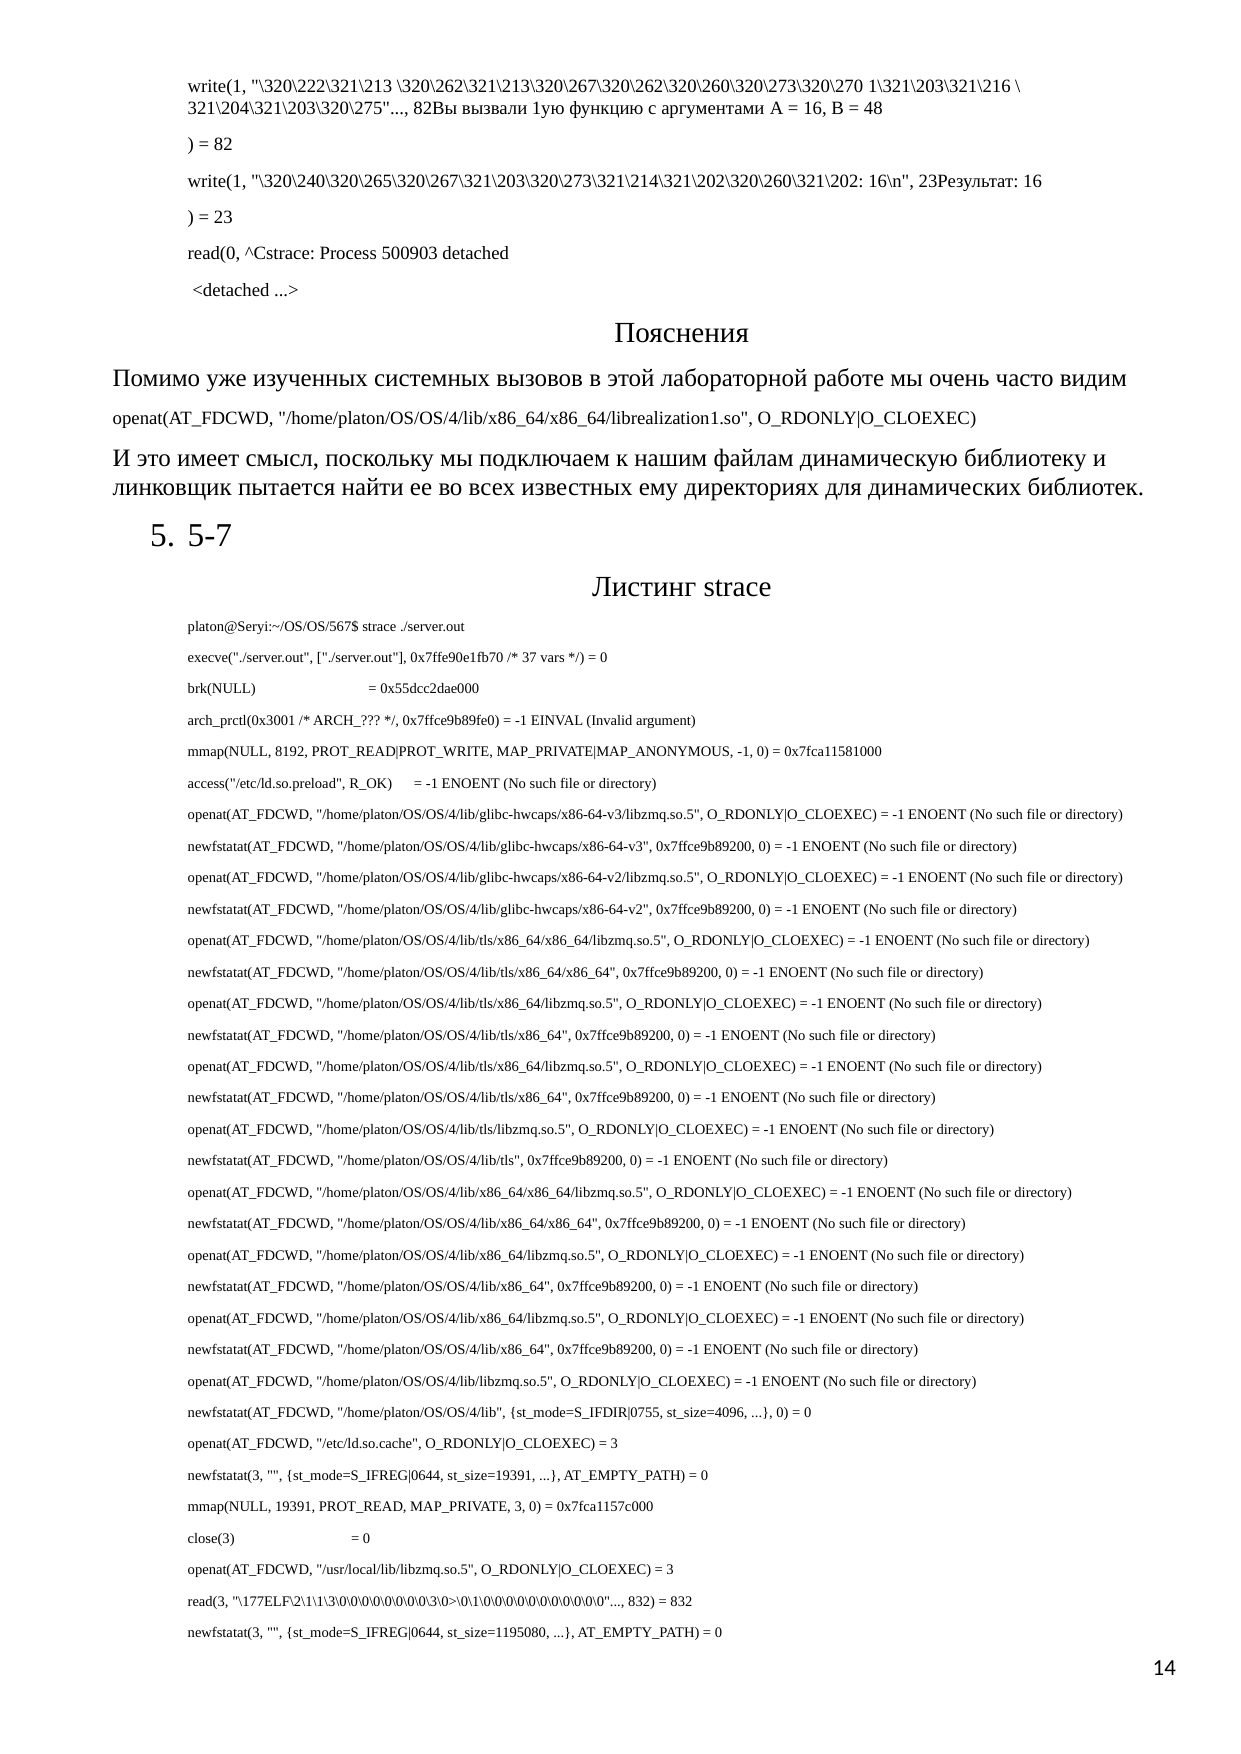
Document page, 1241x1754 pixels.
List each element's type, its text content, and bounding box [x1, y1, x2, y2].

text write(1, "\320\222\321\213 \320\262\321\213\320\267\320\262\320\260\320\273\320\270 1\321\203\321\216 \321\204\321\203\320\275"..., 82Вы вызвали 1ую функцию с аргументами A = 16, B = 48 [187, 75, 1176, 118]
text execve("./server.out", ["./server.out"], 0x7ffe90e1fb70 /* 37 vars */) = 0 [187, 649, 1176, 666]
text ) = 23 [187, 206, 1176, 227]
text <detached ...> [187, 278, 1176, 300]
text Листинг strace [187, 569, 1176, 602]
text brk(NULL) = 0x55dcc2dae000 [187, 680, 1176, 697]
text read(3, "\177ELF\2\1\1\3\0\0\0\0\0\0\0\0\3\0>\0\1\0\0\0\0\0\0\0\0\0\0\0"..., 832) = 832 [187, 1593, 1176, 1609]
text openat(AT_FDCWD, "/home/platon/OS/OS/4/lib/tls/x86_64/libzmq.so.5", O_RDONLY|O_CLOEXEC) = -1 ENOENT (No such file or directory) [187, 1058, 1176, 1074]
text openat(AT_FDCWD, "/usr/local/lib/libzmq.so.5", O_RDONLY|O_CLOEXEC) = 3 [187, 1561, 1176, 1578]
text openat(AT_FDCWD, "/home/platon/OS/OS/4/lib/x86_64/x86_64/libzmq.so.5", O_RDONLY|O_CLOEXEC) = -1 ENOENT (No such file or directory) [187, 1184, 1176, 1200]
text access("/etc/ld.so.preload", R_OK) = -1 ENOENT (No such file or directory) [187, 775, 1176, 791]
text newfstatat(AT_FDCWD, "/home/platon/OS/OS/4/lib/glibc-hwcaps/x86-64-v2", 0x7ffce9b89200, 0) = -1 ENOENT (No such file or directory) [187, 901, 1176, 917]
text arch_prctl(0x3001 /* ARCH_??? */, 0x7ffce9b89fe0) = -1 EINVAL (Invalid argument) [187, 712, 1176, 728]
text openat(AT_FDCWD, "/home/platon/OS/OS/4/lib/tls/x86_64/libzmq.so.5", O_RDONLY|O_CLOEXEC) = -1 ENOENT (No such file or directory) [187, 995, 1176, 1012]
text newfstatat(AT_FDCWD, "/home/platon/OS/OS/4/lib/x86_64/x86_64", 0x7ffce9b89200, 0) = -1 ENOENT (No such file or directory) [187, 1215, 1176, 1232]
text write(1, "\320\240\320\265\320\267\321\203\320\273\321\214\321\202\320\260\321\202: 16\n", 23Результат: 16 [187, 169, 1176, 191]
text newfstatat(AT_FDCWD, "/home/platon/OS/OS/4/lib", {st_mode=S_IFDIR|0755, st_size=4096, ...}, 0) = 0 [187, 1404, 1176, 1421]
text newfstatat(AT_FDCWD, "/home/platon/OS/OS/4/lib/glibc-hwcaps/x86-64-v3", 0x7ffce9b89200, 0) = -1 ENOENT (No such file or directory) [187, 838, 1176, 854]
text newfstatat(3, "", {st_mode=S_IFREG|0644, st_size=19391, ...}, AT_EMPTY_PATH) = 0 [187, 1467, 1176, 1483]
text openat(AT_FDCWD, "/home/platon/OS/OS/4/lib/glibc-hwcaps/x86-64-v2/libzmq.so.5", O_RDONLY|O_CLOEXEC) = -1 ENOENT (No such file or directory) [187, 869, 1176, 886]
text openat(AT_FDCWD, "/home/platon/OS/OS/4/lib/glibc-hwcaps/x86-64-v3/libzmq.so.5", O_RDONLY|O_CLOEXEC) = -1 ENOENT (No such file or directory) [187, 806, 1176, 823]
text openat(AT_FDCWD, "/home/platon/OS/OS/4/lib/x86_64/libzmq.so.5", O_RDONLY|O_CLOEXEC) = -1 ENOENT (No such file or directory) [187, 1309, 1176, 1326]
text openat(AT_FDCWD, "/home/platon/OS/OS/4/lib/tls/x86_64/x86_64/libzmq.so.5", O_RDONLY|O_CLOEXEC) = -1 ENOENT (No such file or directory) [187, 932, 1176, 949]
text Помимо уже изученных системных вызовов в этой лабораторной работе мы очень часто видим [112, 363, 1176, 392]
text ) = 82 [187, 133, 1176, 155]
text openat(AT_FDCWD, "/home/platon/OS/OS/4/lib/libzmq.so.5", O_RDONLY|O_CLOEXEC) = -1 ENOENT (No such file or directory) [187, 1372, 1176, 1389]
text И это имеет смысл, поскольку мы подключаем к нашим файлам динамическую библиотеку и линковщик пытается найти ее во всех известных ему директориях для динамических библиотек. [112, 443, 1176, 501]
text openat(AT_FDCWD, "/home/platon/OS/OS/4/lib/tls/libzmq.so.5", O_RDONLY|O_CLOEXEC) = -1 ENOENT (No such file or directory) [187, 1121, 1176, 1137]
text newfstatat(AT_FDCWD, "/home/platon/OS/OS/4/lib/tls/x86_64", 0x7ffce9b89200, 0) = -1 ENOENT (No such file or directory) [187, 1089, 1176, 1106]
text platon@Seryi:~/OS/OS/567$ strace ./server.out [187, 617, 1176, 634]
list 5-7 [150, 516, 1176, 554]
text openat(AT_FDCWD, "/home/platon/OS/OS/4/lib/x86_64/x86_64/librealization1.so", O_RDONLY|O_CLOEXEC) [112, 407, 1176, 428]
text newfstatat(AT_FDCWD, "/home/platon/OS/OS/4/lib/x86_64", 0x7ffce9b89200, 0) = -1 ENOENT (No such file or directory) [187, 1278, 1176, 1295]
text mmap(NULL, 19391, PROT_READ, MAP_PRIVATE, 3, 0) = 0x7fca1157c000 [187, 1498, 1176, 1515]
text openat(AT_FDCWD, "/home/platon/OS/OS/4/lib/x86_64/libzmq.so.5", O_RDONLY|O_CLOEXEC) = -1 ENOENT (No such file or directory) [187, 1247, 1176, 1263]
text openat(AT_FDCWD, "/etc/ld.so.cache", O_RDONLY|O_CLOEXEC) = 3 [187, 1435, 1176, 1452]
text newfstatat(AT_FDCWD, "/home/platon/OS/OS/4/lib/tls/x86_64", 0x7ffce9b89200, 0) = -1 ENOENT (No such file or directory) [187, 1026, 1176, 1043]
text mmap(NULL, 8192, PROT_READ|PROT_WRITE, MAP_PRIVATE|MAP_ANONYMOUS, -1, 0) = 0x7fca11581000 [187, 743, 1176, 760]
text newfstatat(AT_FDCWD, "/home/platon/OS/OS/4/lib/x86_64", 0x7ffce9b89200, 0) = -1 ENOENT (No such file or directory) [187, 1341, 1176, 1358]
text newfstatat(AT_FDCWD, "/home/platon/OS/OS/4/lib/tls/x86_64/x86_64", 0x7ffce9b89200, 0) = -1 ENOENT (No such file or directory) [187, 963, 1176, 980]
text close(3) = 0 [187, 1530, 1176, 1546]
text newfstatat(3, "", {st_mode=S_IFREG|0644, st_size=1195080, ...}, AT_EMPTY_PATH) = 0 [187, 1624, 1176, 1641]
text read(0, ^Cstrace: Process 500903 detached [187, 242, 1176, 264]
text Пояснения [187, 315, 1176, 348]
text newfstatat(AT_FDCWD, "/home/platon/OS/OS/4/lib/tls", 0x7ffce9b89200, 0) = -1 ENOENT (No such file or directory) [187, 1152, 1176, 1169]
